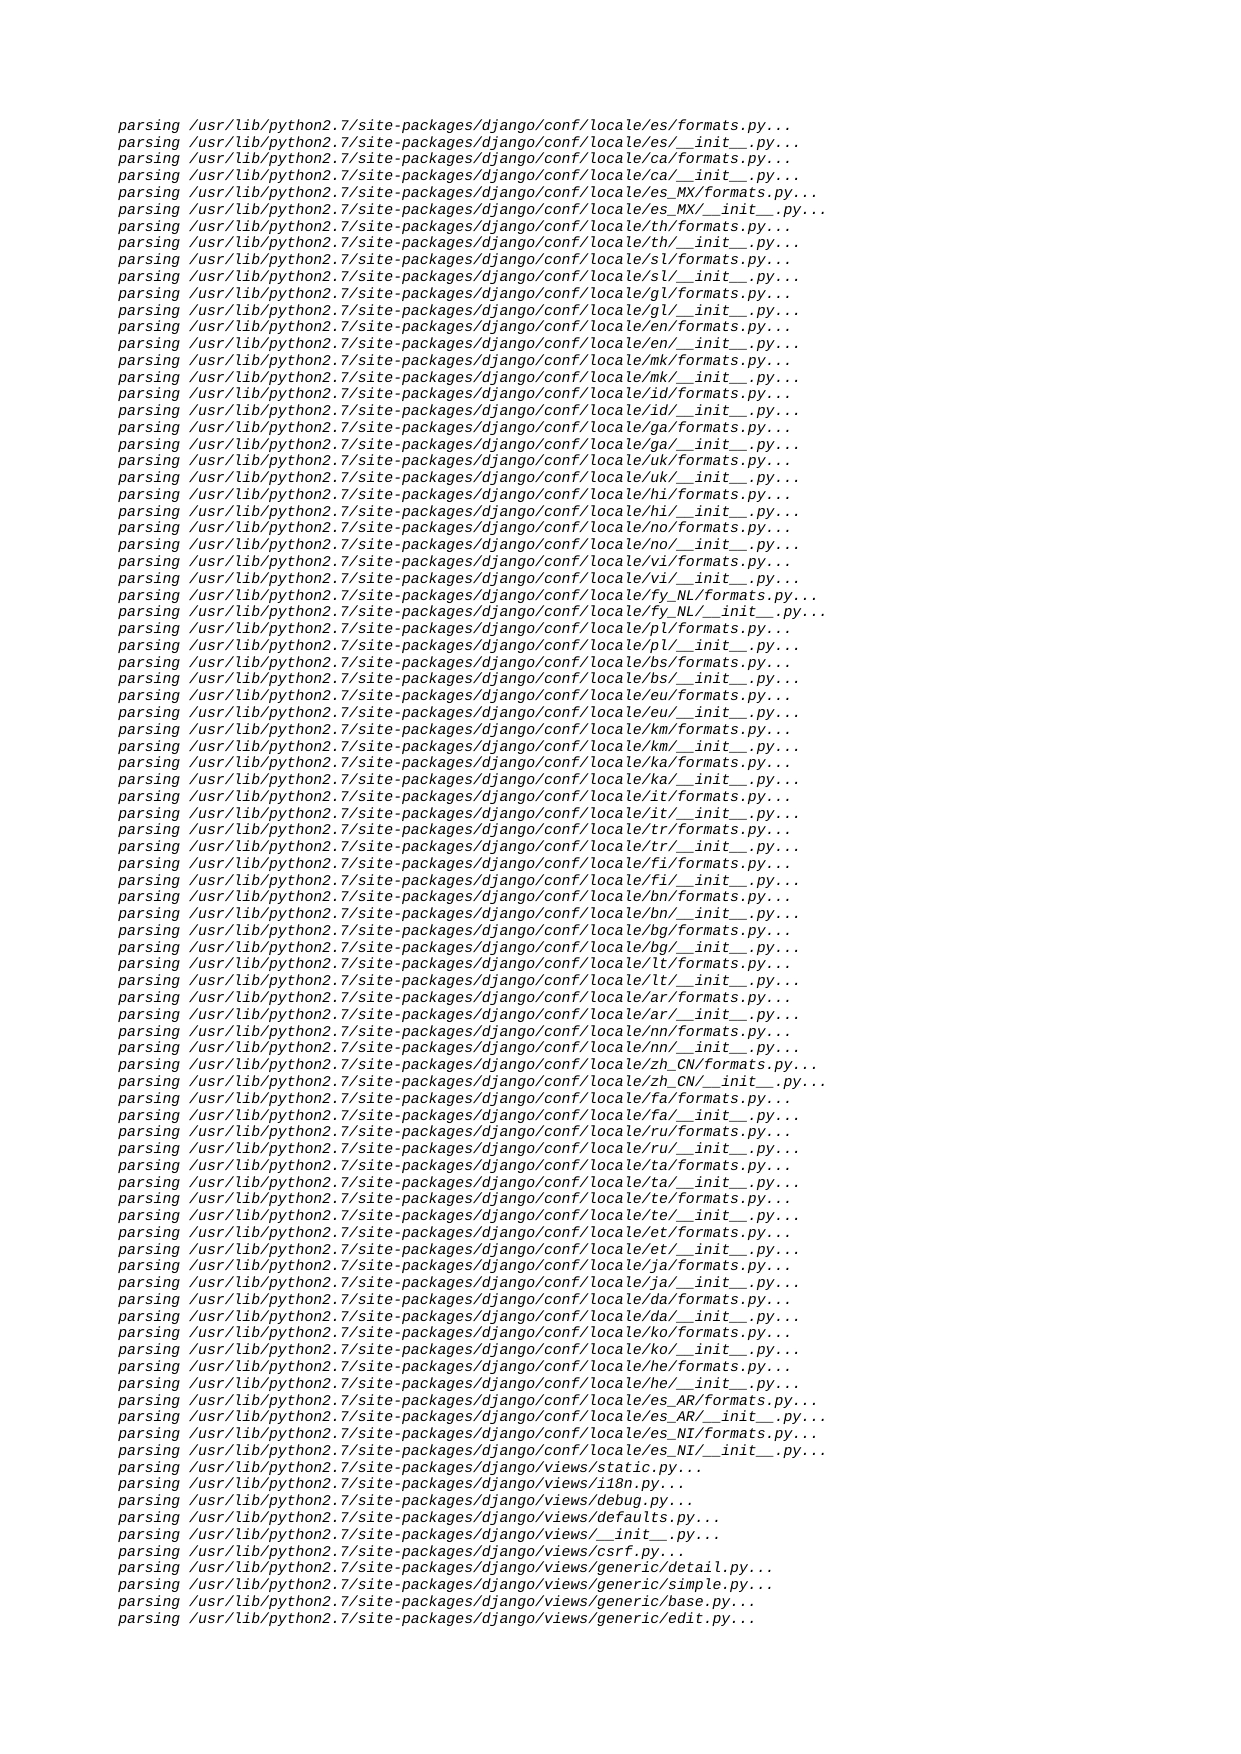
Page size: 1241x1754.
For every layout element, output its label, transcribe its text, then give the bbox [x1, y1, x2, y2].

text parsing /usr/lib/python2.7/site-packages/django/conf/locale/th/__init__.py... [118, 236, 1122, 252]
text parsing /usr/lib/python2.7/site-packages/django/conf/locale/es_AR/__init__.py... [118, 1409, 1122, 1426]
text parsing /usr/lib/python2.7/site-packages/django/conf/locale/ga/formats.py... [118, 420, 1122, 437]
text parsing /usr/lib/python2.7/site-packages/django/views/static.py... [118, 1460, 1122, 1477]
text parsing /usr/lib/python2.7/site-packages/django/conf/locale/fy_NL/__init__.py... [118, 604, 1122, 621]
text parsing /usr/lib/python2.7/site-packages/django/conf/locale/ar/formats.py... [118, 990, 1122, 1007]
text parsing /usr/lib/python2.7/site-packages/django/conf/locale/ka/__init__.py... [118, 772, 1122, 789]
text parsing /usr/lib/python2.7/site-packages/django/conf/locale/id/__init__.py... [118, 403, 1122, 420]
text parsing /usr/lib/python2.7/site-packages/django/conf/locale/hi/__init__.py... [118, 504, 1122, 521]
text parsing /usr/lib/python2.7/site-packages/django/conf/locale/bs/formats.py... [118, 655, 1122, 672]
text parsing /usr/lib/python2.7/site-packages/django/conf/locale/ka/formats.py... [118, 755, 1122, 772]
text parsing /usr/lib/python2.7/site-packages/django/conf/locale/km/formats.py... [118, 722, 1122, 739]
text parsing /usr/lib/python2.7/site-packages/django/conf/locale/es_NI/formats.py... [118, 1426, 1122, 1443]
text parsing /usr/lib/python2.7/site-packages/django/conf/locale/lt/formats.py... [118, 957, 1122, 973]
text parsing /usr/lib/python2.7/site-packages/django/views/generic/detail.py... [118, 1560, 1122, 1577]
text parsing /usr/lib/python2.7/site-packages/django/conf/locale/hi/formats.py... [118, 487, 1122, 504]
text parsing /usr/lib/python2.7/site-packages/django/conf/locale/id/formats.py... [118, 386, 1122, 403]
text parsing /usr/lib/python2.7/site-packages/django/conf/locale/en/formats.py... [118, 319, 1122, 336]
text parsing /usr/lib/python2.7/site-packages/django/conf/locale/he/formats.py... [118, 1359, 1122, 1376]
text parsing /usr/lib/python2.7/site-packages/django/conf/locale/nn/__init__.py... [118, 1041, 1122, 1057]
text parsing /usr/lib/python2.7/site-packages/django/conf/locale/tr/formats.py... [118, 822, 1122, 839]
text parsing /usr/lib/python2.7/site-packages/django/conf/locale/et/__init__.py... [118, 1242, 1122, 1258]
text parsing /usr/lib/python2.7/site-packages/django/conf/locale/bs/__init__.py... [118, 672, 1122, 688]
text parsing /usr/lib/python2.7/site-packages/django/conf/locale/eu/__init__.py... [118, 705, 1122, 722]
text parsing /usr/lib/python2.7/site-packages/django/conf/locale/km/__init__.py... [118, 739, 1122, 755]
text parsing /usr/lib/python2.7/site-packages/django/conf/locale/no/formats.py... [118, 521, 1122, 537]
text parsing /usr/lib/python2.7/site-packages/django/conf/locale/ga/__init__.py... [118, 437, 1122, 453]
text parsing /usr/lib/python2.7/site-packages/django/conf/locale/fy_NL/formats.py... [118, 588, 1122, 604]
text parsing /usr/lib/python2.7/site-packages/django/conf/locale/tr/__init__.py... [118, 839, 1122, 856]
text parsing /usr/lib/python2.7/site-packages/django/conf/locale/eu/formats.py... [118, 688, 1122, 705]
text parsing /usr/lib/python2.7/site-packages/django/conf/locale/bg/formats.py... [118, 923, 1122, 940]
text parsing /usr/lib/python2.7/site-packages/django/conf/locale/te/__init__.py... [118, 1208, 1122, 1225]
text parsing /usr/lib/python2.7/site-packages/django/conf/locale/ca/__init__.py... [118, 168, 1122, 185]
text parsing /usr/lib/python2.7/site-packages/django/conf/locale/bg/__init__.py... [118, 940, 1122, 957]
text parsing /usr/lib/python2.7/site-packages/django/conf/locale/gl/__init__.py... [118, 303, 1122, 319]
text parsing /usr/lib/python2.7/site-packages/django/conf/locale/fa/__init__.py... [118, 1108, 1122, 1124]
text parsing /usr/lib/python2.7/site-packages/django/views/__init__.py... [118, 1527, 1122, 1544]
text parsing /usr/lib/python2.7/site-packages/django/conf/locale/ru/formats.py... [118, 1124, 1122, 1141]
text parsing /usr/lib/python2.7/site-packages/django/views/generic/simple.py... [118, 1577, 1122, 1594]
text parsing /usr/lib/python2.7/site-packages/django/conf/locale/fi/__init__.py... [118, 873, 1122, 889]
text parsing /usr/lib/python2.7/site-packages/django/conf/locale/nn/formats.py... [118, 1024, 1122, 1041]
text parsing /usr/lib/python2.7/site-packages/django/conf/locale/da/__init__.py... [118, 1309, 1122, 1326]
text parsing /usr/lib/python2.7/site-packages/django/conf/locale/sl/__init__.py... [118, 269, 1122, 286]
text parsing /usr/lib/python2.7/site-packages/django/conf/locale/es_MX/__init__.py... [118, 202, 1122, 219]
text parsing /usr/lib/python2.7/site-packages/django/conf/locale/mk/__init__.py... [118, 370, 1122, 386]
text parsing /usr/lib/python2.7/site-packages/django/conf/locale/bn/formats.py... [118, 889, 1122, 906]
text parsing /usr/lib/python2.7/site-packages/django/conf/locale/da/formats.py... [118, 1292, 1122, 1309]
text parsing /usr/lib/python2.7/site-packages/django/conf/locale/fi/formats.py... [118, 856, 1122, 873]
text parsing /usr/lib/python2.7/site-packages/django/conf/locale/ru/__init__.py... [118, 1141, 1122, 1158]
text parsing /usr/lib/python2.7/site-packages/django/conf/locale/ar/__init__.py... [118, 1007, 1122, 1024]
text parsing /usr/lib/python2.7/site-packages/django/conf/locale/mk/formats.py... [118, 353, 1122, 370]
text parsing /usr/lib/python2.7/site-packages/django/conf/locale/uk/__init__.py... [118, 470, 1122, 487]
text parsing /usr/lib/python2.7/site-packages/django/conf/locale/uk/formats.py... [118, 453, 1122, 470]
text parsing /usr/lib/python2.7/site-packages/django/conf/locale/he/__init__.py... [118, 1376, 1122, 1393]
text parsing /usr/lib/python2.7/site-packages/django/conf/locale/es_AR/formats.py... [118, 1393, 1122, 1409]
text parsing /usr/lib/python2.7/site-packages/django/conf/locale/es_NI/__init__.py... [118, 1443, 1122, 1460]
text parsing /usr/lib/python2.7/site-packages/django/conf/locale/vi/__init__.py... [118, 571, 1122, 588]
text parsing /usr/lib/python2.7/site-packages/django/views/generic/edit.py... [118, 1611, 1122, 1627]
text parsing /usr/lib/python2.7/site-packages/django/conf/locale/zh_CN/formats.py... [118, 1057, 1122, 1074]
text parsing /usr/lib/python2.7/site-packages/django/conf/locale/es_MX/formats.py... [118, 185, 1122, 202]
text parsing /usr/lib/python2.7/site-packages/django/conf/locale/it/__init__.py... [118, 806, 1122, 822]
text parsing /usr/lib/python2.7/site-packages/django/conf/locale/ko/__init__.py... [118, 1342, 1122, 1359]
text parsing /usr/lib/python2.7/site-packages/django/conf/locale/zh_CN/__init__.py... [118, 1074, 1122, 1091]
text parsing /usr/lib/python2.7/site-packages/django/views/csrf.py... [118, 1544, 1122, 1560]
text parsing /usr/lib/python2.7/site-packages/django/conf/locale/ja/formats.py... [118, 1258, 1122, 1275]
text parsing /usr/lib/python2.7/site-packages/django/conf/locale/pl/__init__.py... [118, 638, 1122, 655]
text parsing /usr/lib/python2.7/site-packages/django/conf/locale/fa/formats.py... [118, 1091, 1122, 1108]
text parsing /usr/lib/python2.7/site-packages/django/views/i18n.py... [118, 1477, 1122, 1493]
text parsing /usr/lib/python2.7/site-packages/django/conf/locale/pl/formats.py... [118, 621, 1122, 638]
text parsing /usr/lib/python2.7/site-packages/django/conf/locale/ja/__init__.py... [118, 1275, 1122, 1292]
text parsing /usr/lib/python2.7/site-packages/django/conf/locale/lt/__init__.py... [118, 973, 1122, 990]
text parsing /usr/lib/python2.7/site-packages/django/conf/locale/ca/formats.py... [118, 152, 1122, 168]
text parsing /usr/lib/python2.7/site-packages/django/conf/locale/it/formats.py... [118, 789, 1122, 806]
text parsing /usr/lib/python2.7/site-packages/django/views/generic/base.py... [118, 1594, 1122, 1611]
text parsing /usr/lib/python2.7/site-packages/django/conf/locale/th/formats.py... [118, 219, 1122, 236]
text parsing /usr/lib/python2.7/site-packages/django/conf/locale/bn/__init__.py... [118, 906, 1122, 923]
text parsing /usr/lib/python2.7/site-packages/django/conf/locale/sl/formats.py... [118, 252, 1122, 269]
text parsing /usr/lib/python2.7/site-packages/django/conf/locale/es/__init__.py... [118, 135, 1122, 152]
text parsing /usr/lib/python2.7/site-packages/django/conf/locale/en/__init__.py... [118, 336, 1122, 353]
text parsing /usr/lib/python2.7/site-packages/django/views/defaults.py... [118, 1510, 1122, 1527]
text parsing /usr/lib/python2.7/site-packages/django/conf/locale/vi/formats.py... [118, 554, 1122, 571]
text parsing /usr/lib/python2.7/site-packages/django/conf/locale/te/formats.py... [118, 1191, 1122, 1208]
text parsing /usr/lib/python2.7/site-packages/django/conf/locale/ta/formats.py... [118, 1158, 1122, 1175]
text parsing /usr/lib/python2.7/site-packages/django/conf/locale/es/formats.py... [118, 118, 1122, 135]
text parsing /usr/lib/python2.7/site-packages/django/conf/locale/no/__init__.py... [118, 537, 1122, 554]
text parsing /usr/lib/python2.7/site-packages/django/conf/locale/gl/formats.py... [118, 286, 1122, 303]
text parsing /usr/lib/python2.7/site-packages/django/views/debug.py... [118, 1493, 1122, 1510]
text parsing /usr/lib/python2.7/site-packages/django/conf/locale/ta/__init__.py... [118, 1175, 1122, 1191]
text parsing /usr/lib/python2.7/site-packages/django/conf/locale/et/formats.py... [118, 1225, 1122, 1242]
text parsing /usr/lib/python2.7/site-packages/django/conf/locale/ko/formats.py... [118, 1326, 1122, 1342]
